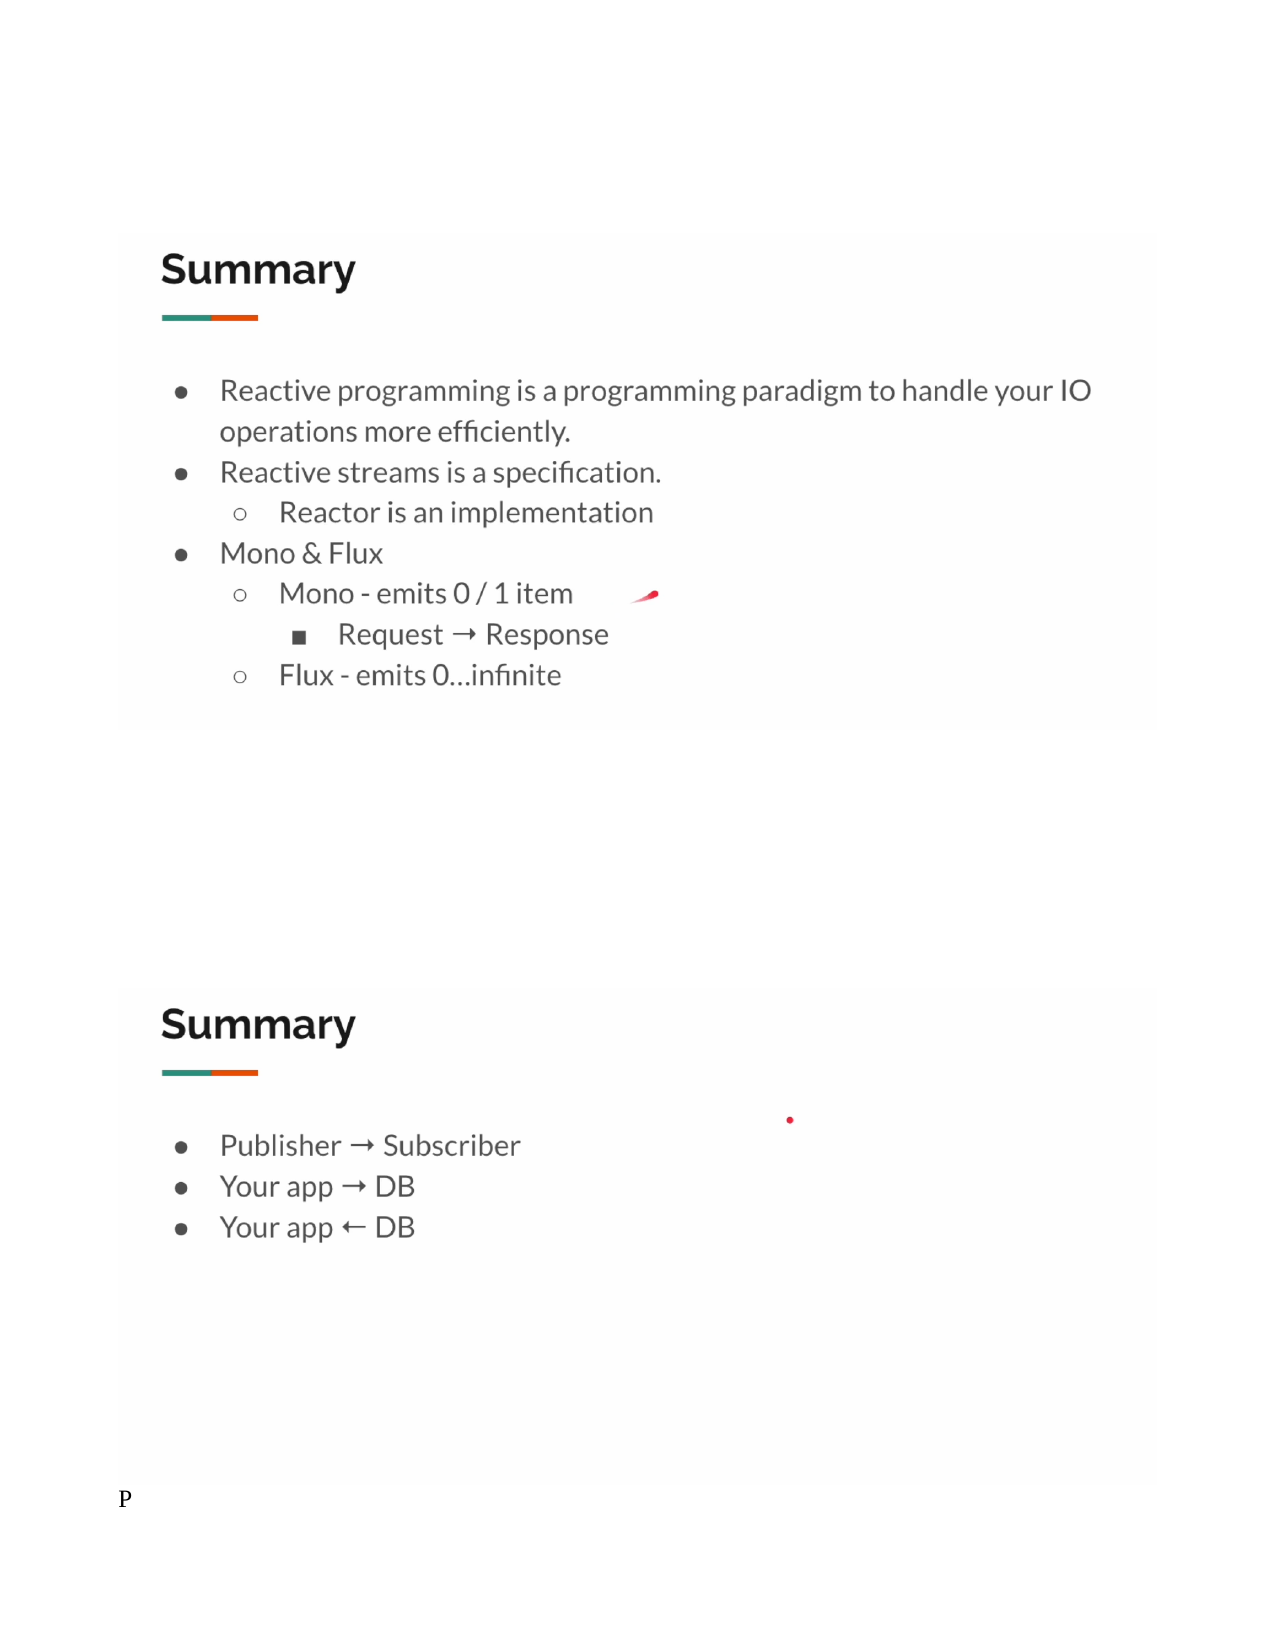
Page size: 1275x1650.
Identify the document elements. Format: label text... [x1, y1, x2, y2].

text P [118, 1485, 1157, 1513]
picture [118, 988, 1157, 1485]
picture [118, 233, 1157, 730]
